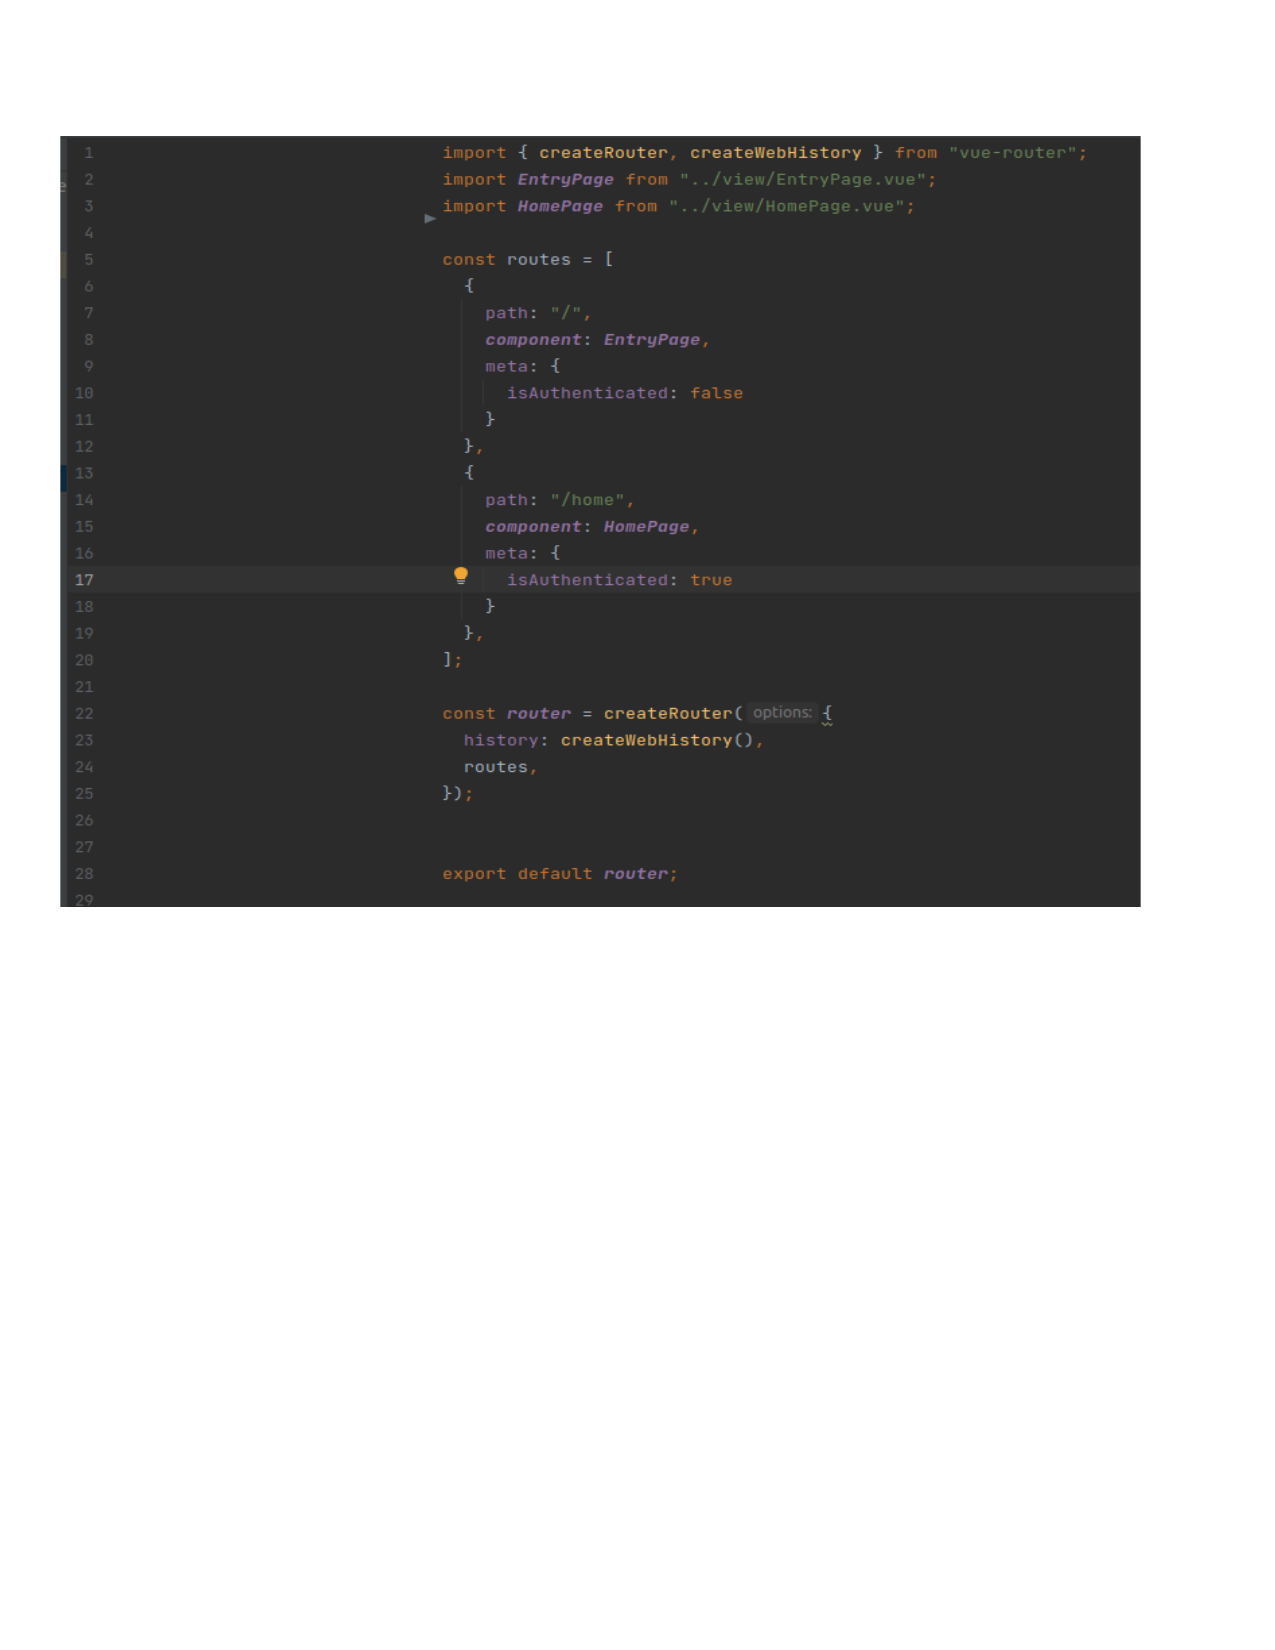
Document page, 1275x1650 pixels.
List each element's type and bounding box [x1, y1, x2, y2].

picture [60, 136, 1141, 907]
